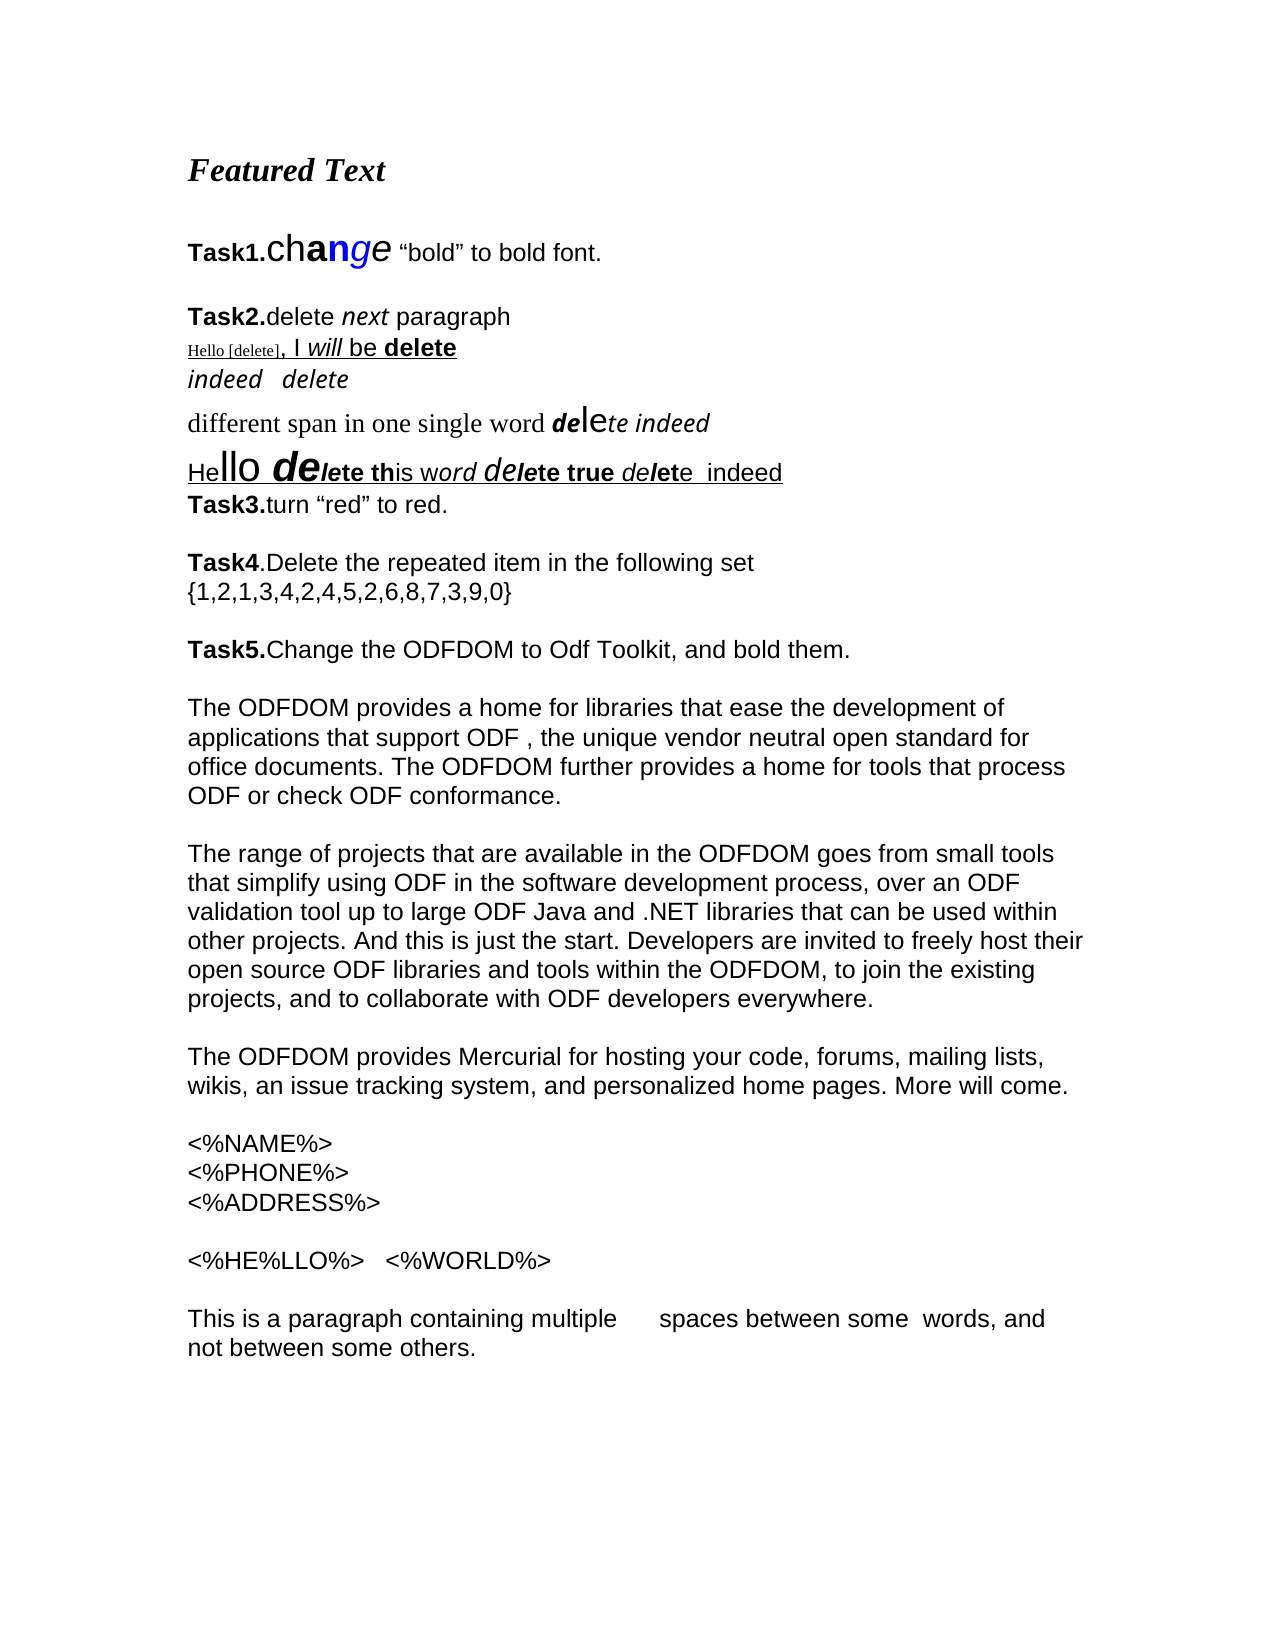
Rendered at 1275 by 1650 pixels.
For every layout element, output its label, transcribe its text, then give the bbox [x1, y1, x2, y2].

text This is a paragraph containing multiple spaces between some words, and not between some others. [187, 1304, 1087, 1362]
text <%PHONE%> [187, 1158, 1087, 1187]
text {1,2,1,3,4,2,4,5,2,6,8,7,3,9,0} [187, 577, 1087, 606]
text different span in one single word delete indeed [187, 396, 1087, 442]
text Featured Text [187, 150, 1087, 188]
text indeed delete [187, 362, 1087, 396]
text Task2.delete next paragraph [187, 299, 1087, 333]
text Task3.turn “red” to red. [187, 490, 1087, 519]
text The range of projects that are available in the ODFDOM goes from small tools that simplify using ODF in the software development process, over an ODF validation tool up to large ODF Java and .NET libraries that can be used within other projects. And this is just the start. Developers are invited to freely host their open source ODF libraries and tools within the ODFDOM, to join the existing projects, and to collaborate with ODF developers everywhere. [187, 839, 1087, 1013]
text Hello delete this word delete true delete indeed [187, 442, 1087, 490]
text The ODFDOM provides a home for libraries that ease the development of applications that support ODF , the unique vendor neutral open standard for office documents. The ODFDOM further provides a home for tools that process ODF or check ODF conformance. [187, 693, 1087, 809]
text Task1.change “bold” to bold font. [187, 227, 1087, 270]
text The ODFDOM provides Mercurial for hosting your code, forums, mailing lists, wikis, an issue tracking system, and personalized home pages. More will come. [187, 1042, 1087, 1100]
text Task5.Change the ODFDOM to Odf Toolkit, and bold them. [187, 635, 1087, 664]
text Task4.Delete the repeated item in the following set [187, 548, 1087, 577]
text Hello [delete], I will be delete [187, 333, 1087, 362]
text <%NAME%> [187, 1129, 1087, 1158]
text <%ADDRESS%> [187, 1187, 1087, 1216]
text <%HE%LLO%> <%WORLD%> [187, 1246, 1087, 1274]
